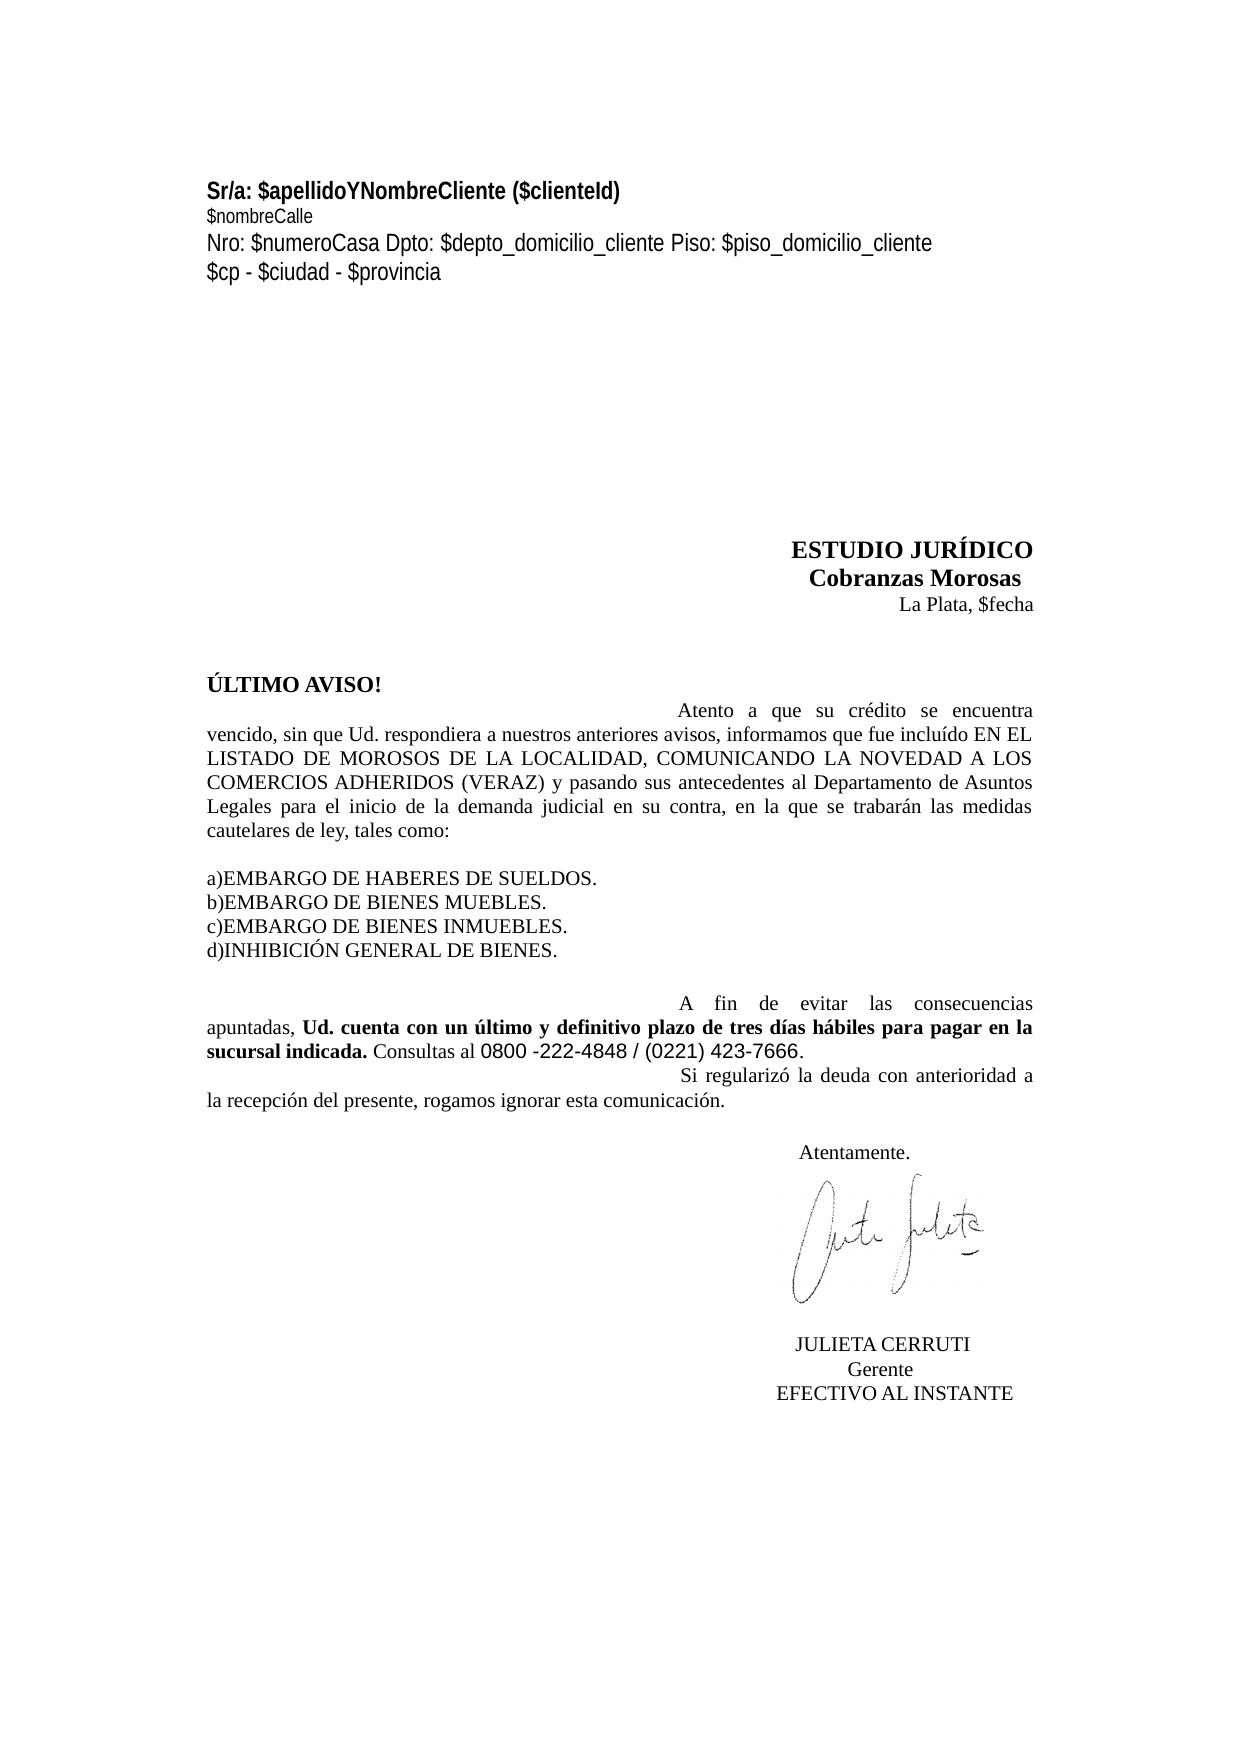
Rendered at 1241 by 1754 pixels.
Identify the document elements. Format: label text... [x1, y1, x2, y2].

text ÚLTIMO AVISO! [207, 671, 1033, 698]
text Nro: $numeroCasa Dpto: $depto_domicilio_cliente Piso: $piso_domicilio_cliente [207, 228, 1033, 257]
text d)INHIBICIÓN GENERAL DE BIENES. [207, 938, 1033, 962]
text ESTUDIO JURÍDICO [207, 535, 1033, 563]
text a)EMBARGO DE HABERES DE SUELDOS. [207, 866, 1033, 890]
text La Plata, $fecha [207, 592, 1033, 616]
text $nombreCalle [207, 204, 1033, 228]
text c)EMBARGO DE BIENES INMUEBLES. [207, 914, 1033, 938]
text Atento a que su crédito se encuentra vencido, sin que Ud. respondiera a nuestros anteriores avisos, informamos que fue incluído EN EL LISTADO DE MOROSOS DE LA LOCALIDAD, COMUNICANDO LA NOVEDAD A LOS COMERCIOS ADHERIDOS (VERAZ) y pasando sus antecedentes al Departamento de Asuntos Legales para el inicio de la demanda judicial en su contra, en la que se trabarán las medidas cautelares de ley, tales como: [207, 698, 1033, 842]
text Atentamente. [207, 1140, 1033, 1164]
text EFECTIVO AL INSTANTE [207, 1381, 1033, 1404]
text b)EMBARGO DE BIENES MUEBLES. [207, 890, 1033, 914]
text Sr/a: $apellidoYNombreCliente ($clienteId) [207, 176, 1033, 204]
text JULIETA CERRUTI [207, 1332, 1033, 1356]
text A fin de evitar las consecuencias apuntadas, Ud. cuenta con un último y definitivo plazo de tres días hábiles para pagar en la sucursal indicada. Consultas al 0800 -222-4848 / (0221) 423-7666. [207, 991, 1033, 1063]
text Si regularizó la deuda con anterioridad a la recepción del presente, rogamos ignorar esta comunicación. [207, 1063, 1033, 1112]
text Cobranzas Morosas [207, 563, 1033, 592]
text $cp - $ciudad - $provincia [207, 257, 1033, 286]
text Gerente [207, 1356, 1033, 1381]
picture [206, 1164, 1034, 1309]
